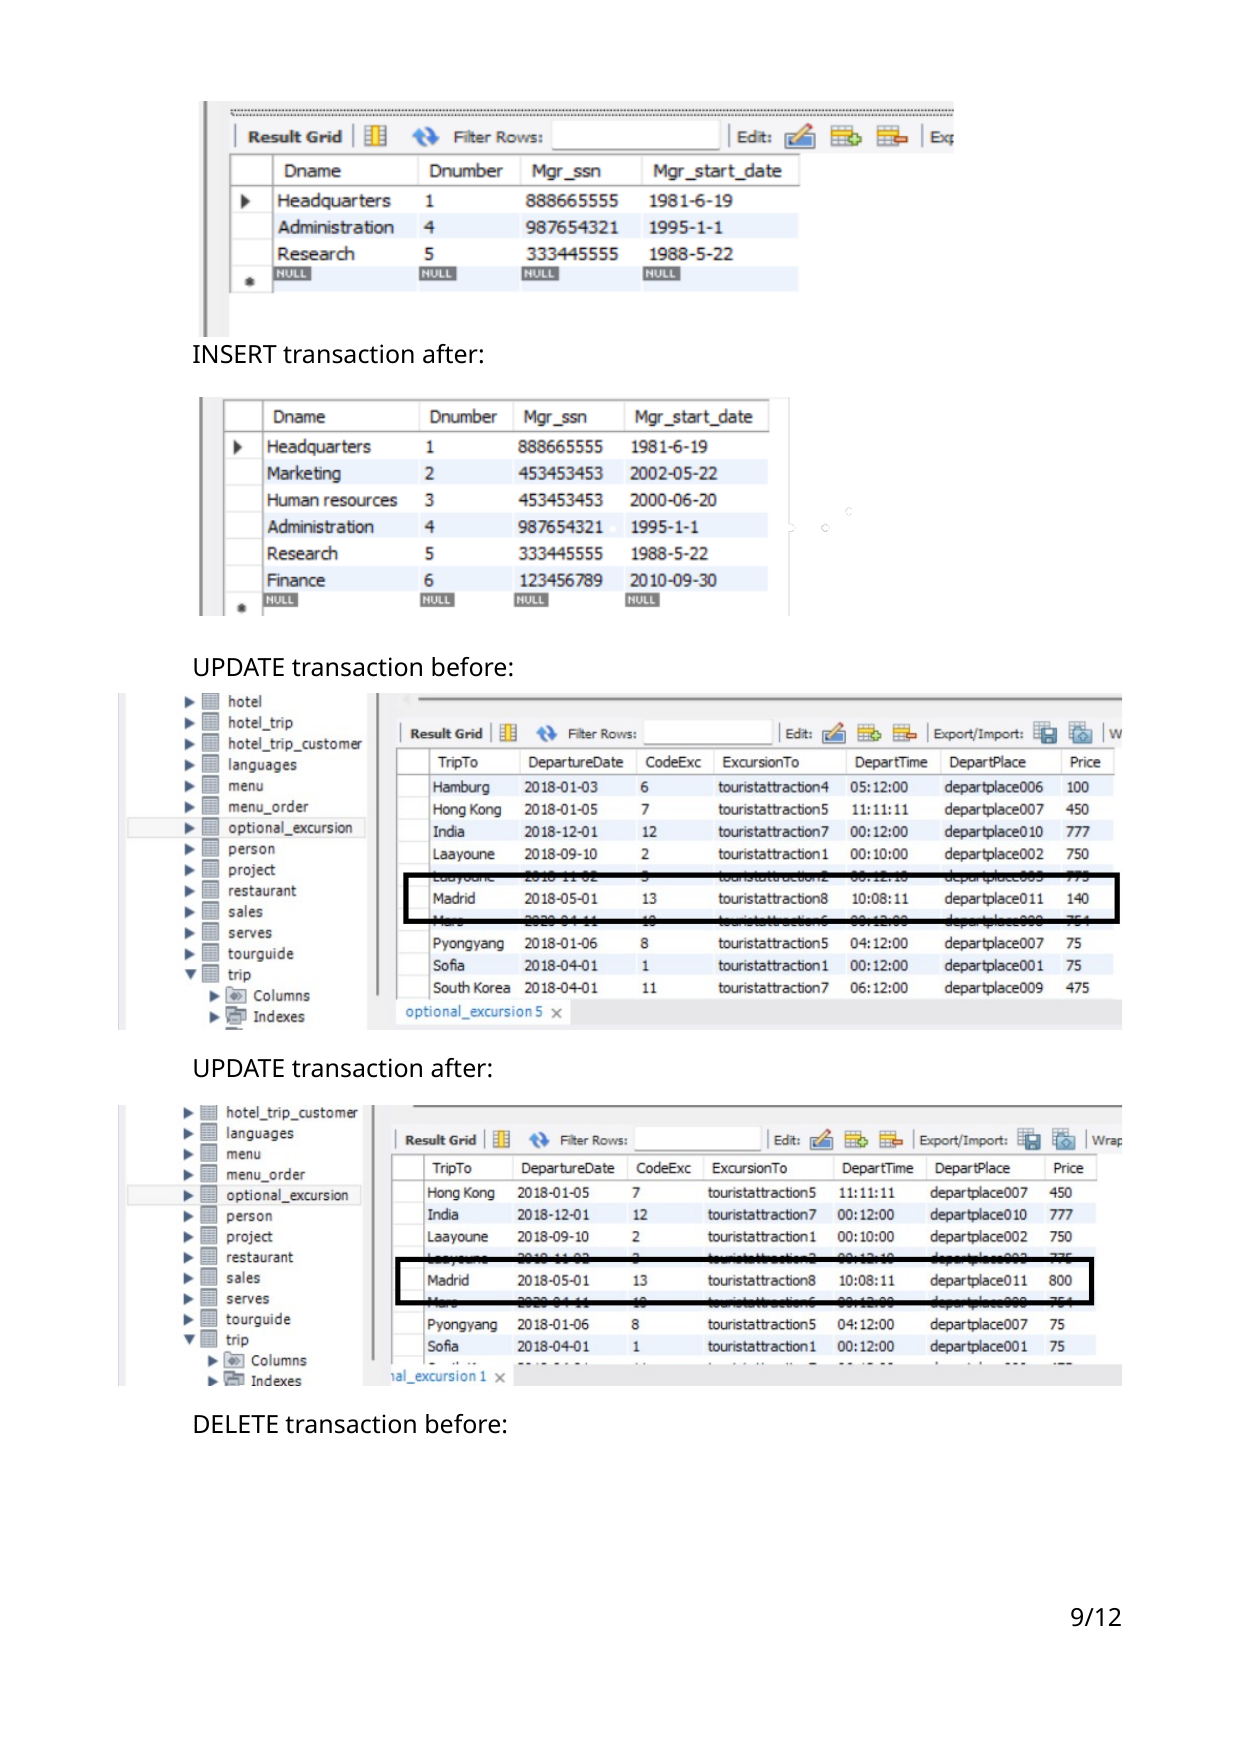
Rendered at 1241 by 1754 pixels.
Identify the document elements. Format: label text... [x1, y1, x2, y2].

text INSERT transaction after: [118, 337, 1122, 371]
text DELETE transaction before: [118, 1407, 1122, 1441]
text UPDATE transaction after: [118, 1051, 1122, 1085]
text UPDATE transaction before: [118, 649, 1122, 683]
